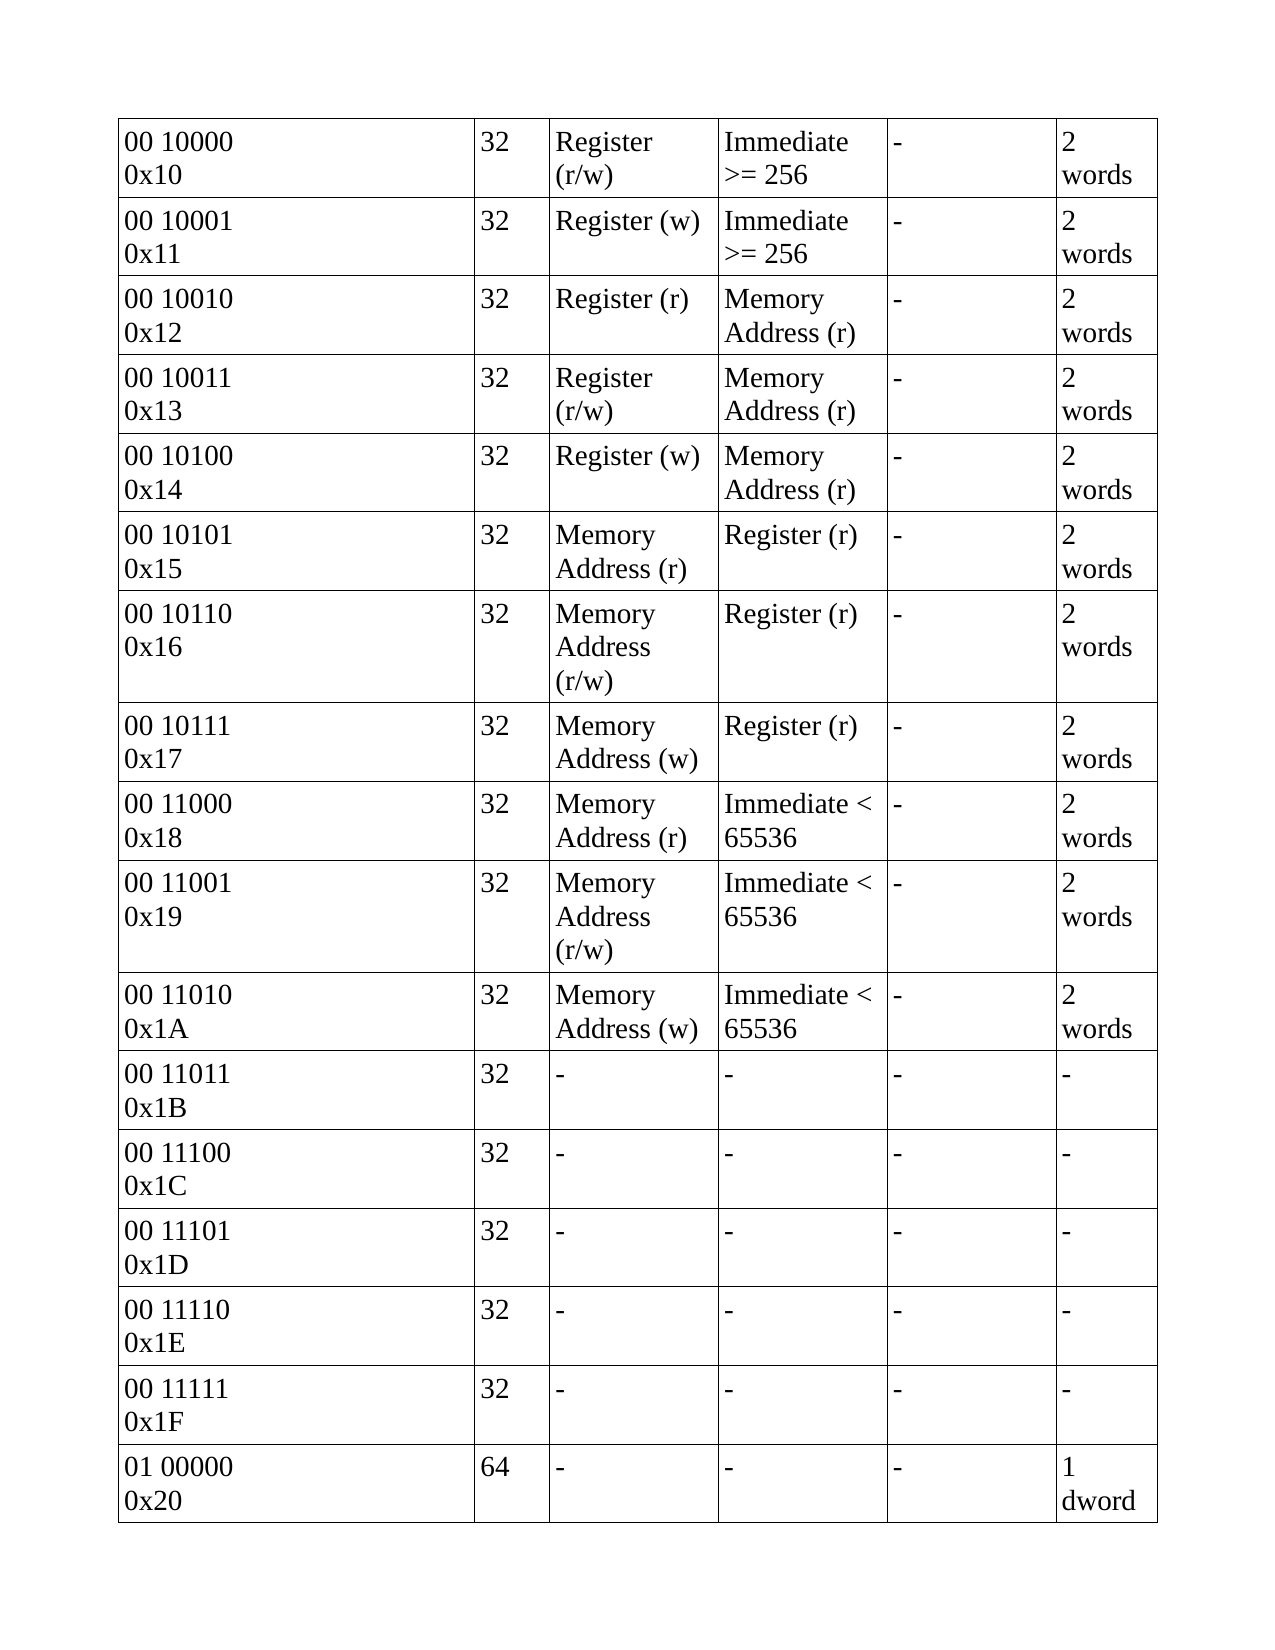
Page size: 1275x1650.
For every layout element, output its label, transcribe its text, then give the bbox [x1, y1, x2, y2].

table_cell 32 [475, 119, 549, 197]
table_cell 32 [475, 512, 549, 590]
table_cell Memory Address (w) [550, 973, 718, 1050]
table_cell 00 10000 0x10 [119, 119, 474, 197]
table_cell - [550, 1209, 718, 1286]
table_cell - [888, 1366, 1056, 1443]
table_cell - [888, 861, 1056, 972]
table_cell - [888, 1287, 1056, 1365]
table_cell 2 words [1057, 198, 1157, 275]
table_cell 00 10001 0x11 [119, 198, 474, 275]
table_cell 2 words [1057, 782, 1157, 859]
table_cell 00 11110 0x1E [119, 1287, 474, 1365]
table_cell 01 00000 0x20 [119, 1445, 474, 1522]
table_cell 2 words [1057, 276, 1157, 354]
table_cell 00 11001 0x19 [119, 861, 474, 972]
table_cell 00 10111 0x17 [119, 703, 474, 781]
table_cell - [719, 1209, 887, 1286]
table_cell - [888, 1445, 1056, 1522]
table_cell - [719, 1130, 887, 1208]
table_cell - [550, 1051, 718, 1129]
table_cell - [888, 276, 1056, 354]
table_cell - [550, 1287, 718, 1365]
table_cell Register (w) [550, 198, 718, 275]
table_cell Memory Address (r) [550, 782, 718, 859]
table_cell Memory Address (r) [719, 276, 887, 354]
table_cell Memory Address (r) [719, 355, 887, 433]
table_cell Immediate < 65536 [719, 861, 887, 972]
table_cell 32 [475, 703, 549, 781]
table_cell 32 [475, 1366, 549, 1443]
table_cell - [888, 1130, 1056, 1208]
table_cell 00 11010 0x1A [119, 973, 474, 1050]
table_cell - [888, 782, 1056, 859]
table_cell 2 words [1057, 973, 1157, 1050]
table_cell - [550, 1366, 718, 1443]
table_cell Memory Address (w) [550, 703, 718, 781]
table_cell 32 [475, 1051, 549, 1129]
table_cell Register (r) [719, 512, 887, 590]
table_cell Immediate >= 256 [719, 119, 887, 197]
table_cell - [888, 434, 1056, 511]
table_cell - [719, 1445, 887, 1522]
table_cell - [719, 1287, 887, 1365]
table_cell Memory Address (r) [550, 512, 718, 590]
table_cell - [888, 1209, 1056, 1286]
table_cell 00 11100 0x1C [119, 1130, 474, 1208]
table_cell - [888, 973, 1056, 1050]
table_cell 32 [475, 591, 549, 702]
table_cell - [888, 1051, 1056, 1129]
table_cell - [1057, 1287, 1157, 1365]
table_cell - [1057, 1209, 1157, 1286]
table_cell Immediate < 65536 [719, 973, 887, 1050]
table_cell 32 [475, 973, 549, 1050]
table_cell 00 10011 0x13 [119, 355, 474, 433]
table_cell - [888, 119, 1056, 197]
table_cell - [1057, 1130, 1157, 1208]
table_cell 00 10101 0x15 [119, 512, 474, 590]
table_cell - [888, 198, 1056, 275]
table_cell Memory Address (r/w) [550, 591, 718, 702]
table_cell - [1057, 1366, 1157, 1443]
table_cell 64 [475, 1445, 549, 1522]
table_cell 00 10110 0x16 [119, 591, 474, 702]
table_cell 32 [475, 782, 549, 859]
table_cell - [1057, 1051, 1157, 1129]
table_cell 2 words [1057, 119, 1157, 197]
table_cell 32 [475, 861, 549, 972]
table_cell 00 11011 0x1B [119, 1051, 474, 1129]
table_cell Immediate < 65536 [719, 782, 887, 859]
table_cell Register (r/w) [550, 119, 718, 197]
table_cell Memory Address (r/w) [550, 861, 718, 972]
table_cell Register (r) [719, 703, 887, 781]
table_cell Register (r) [719, 591, 887, 702]
table_cell - [888, 355, 1056, 433]
table_cell 2 words [1057, 703, 1157, 781]
table_cell 00 10010 0x12 [119, 276, 474, 354]
table_cell - [888, 512, 1056, 590]
table_cell 00 11101 0x1D [119, 1209, 474, 1286]
table_cell 2 words [1057, 861, 1157, 972]
table_cell 00 11111 0x1F [119, 1366, 474, 1443]
table_cell 32 [475, 198, 549, 275]
table_cell 32 [475, 1287, 549, 1365]
table_cell 2 words [1057, 355, 1157, 433]
table_cell - [550, 1130, 718, 1208]
table_cell Immediate >= 256 [719, 198, 887, 275]
table_cell 32 [475, 1130, 549, 1208]
table_cell 2 words [1057, 591, 1157, 702]
table_cell - [719, 1366, 887, 1443]
table_cell Register (w) [550, 434, 718, 511]
table_cell Register (r) [550, 276, 718, 354]
table_cell - [888, 591, 1056, 702]
table_cell - [550, 1445, 718, 1522]
table_cell Memory Address (r) [719, 434, 887, 511]
table_cell 00 10100 0x14 [119, 434, 474, 511]
table_cell - [719, 1051, 887, 1129]
table_cell 2 words [1057, 434, 1157, 511]
table_cell Register (r/w) [550, 355, 718, 433]
table_cell 00 11000 0x18 [119, 782, 474, 859]
table_cell 1 dword [1057, 1445, 1157, 1522]
table_cell - [888, 703, 1056, 781]
table_cell 32 [475, 1209, 549, 1286]
table_cell 32 [475, 434, 549, 511]
table_cell 32 [475, 355, 549, 433]
table_cell 32 [475, 276, 549, 354]
table_cell 2 words [1057, 512, 1157, 590]
